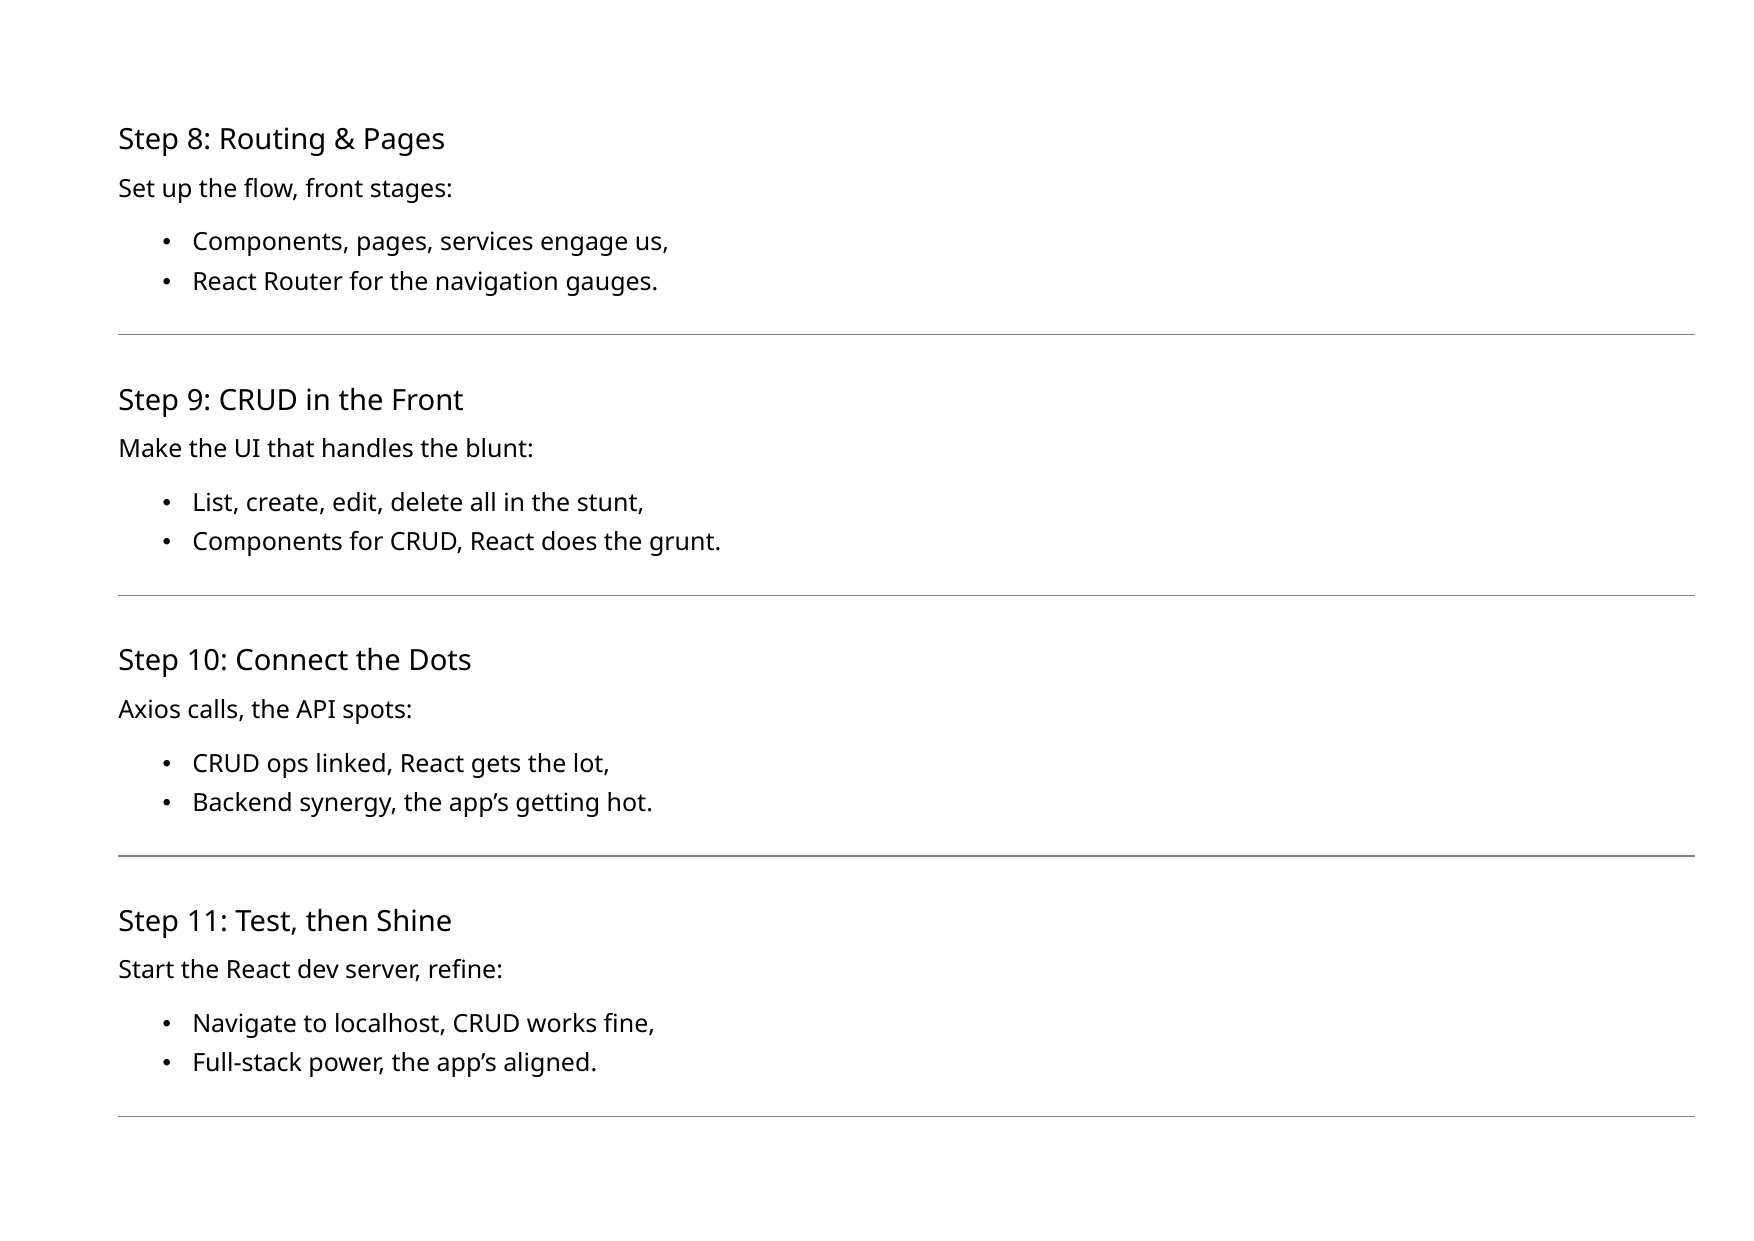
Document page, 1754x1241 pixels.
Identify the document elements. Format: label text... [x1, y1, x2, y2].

subtitle Step 8: Routing & Pages [118, 118, 1695, 158]
subtitle Step 10: Connect the Dots [118, 639, 1695, 679]
text Set up the flow, front stages: [118, 170, 1695, 204]
list React Router for the navigation gauges. [162, 263, 1695, 297]
list List, create, edit, delete all in the stunt, [162, 485, 1695, 519]
list Navigate to localhost, CRUD works fine, [162, 1006, 1695, 1040]
list CRUD ops linked, React gets the lot, [162, 745, 1695, 779]
text Make the UI that handles the blunt: [118, 431, 1695, 465]
subtitle Step 9: CRUD in the Front [118, 379, 1695, 418]
list Backend synergy, the app’s getting hot. [162, 784, 1695, 818]
text Start the React dev server, refine: [118, 952, 1695, 986]
list Full-stack power, the app’s aligned. [162, 1045, 1695, 1079]
subtitle Step 11: Test, then Shine [118, 900, 1695, 940]
list Components, pages, services engage us, [162, 224, 1695, 258]
text Axios calls, the API spots: [118, 692, 1695, 726]
list Components for CRUD, React does the grunt. [162, 524, 1695, 558]
